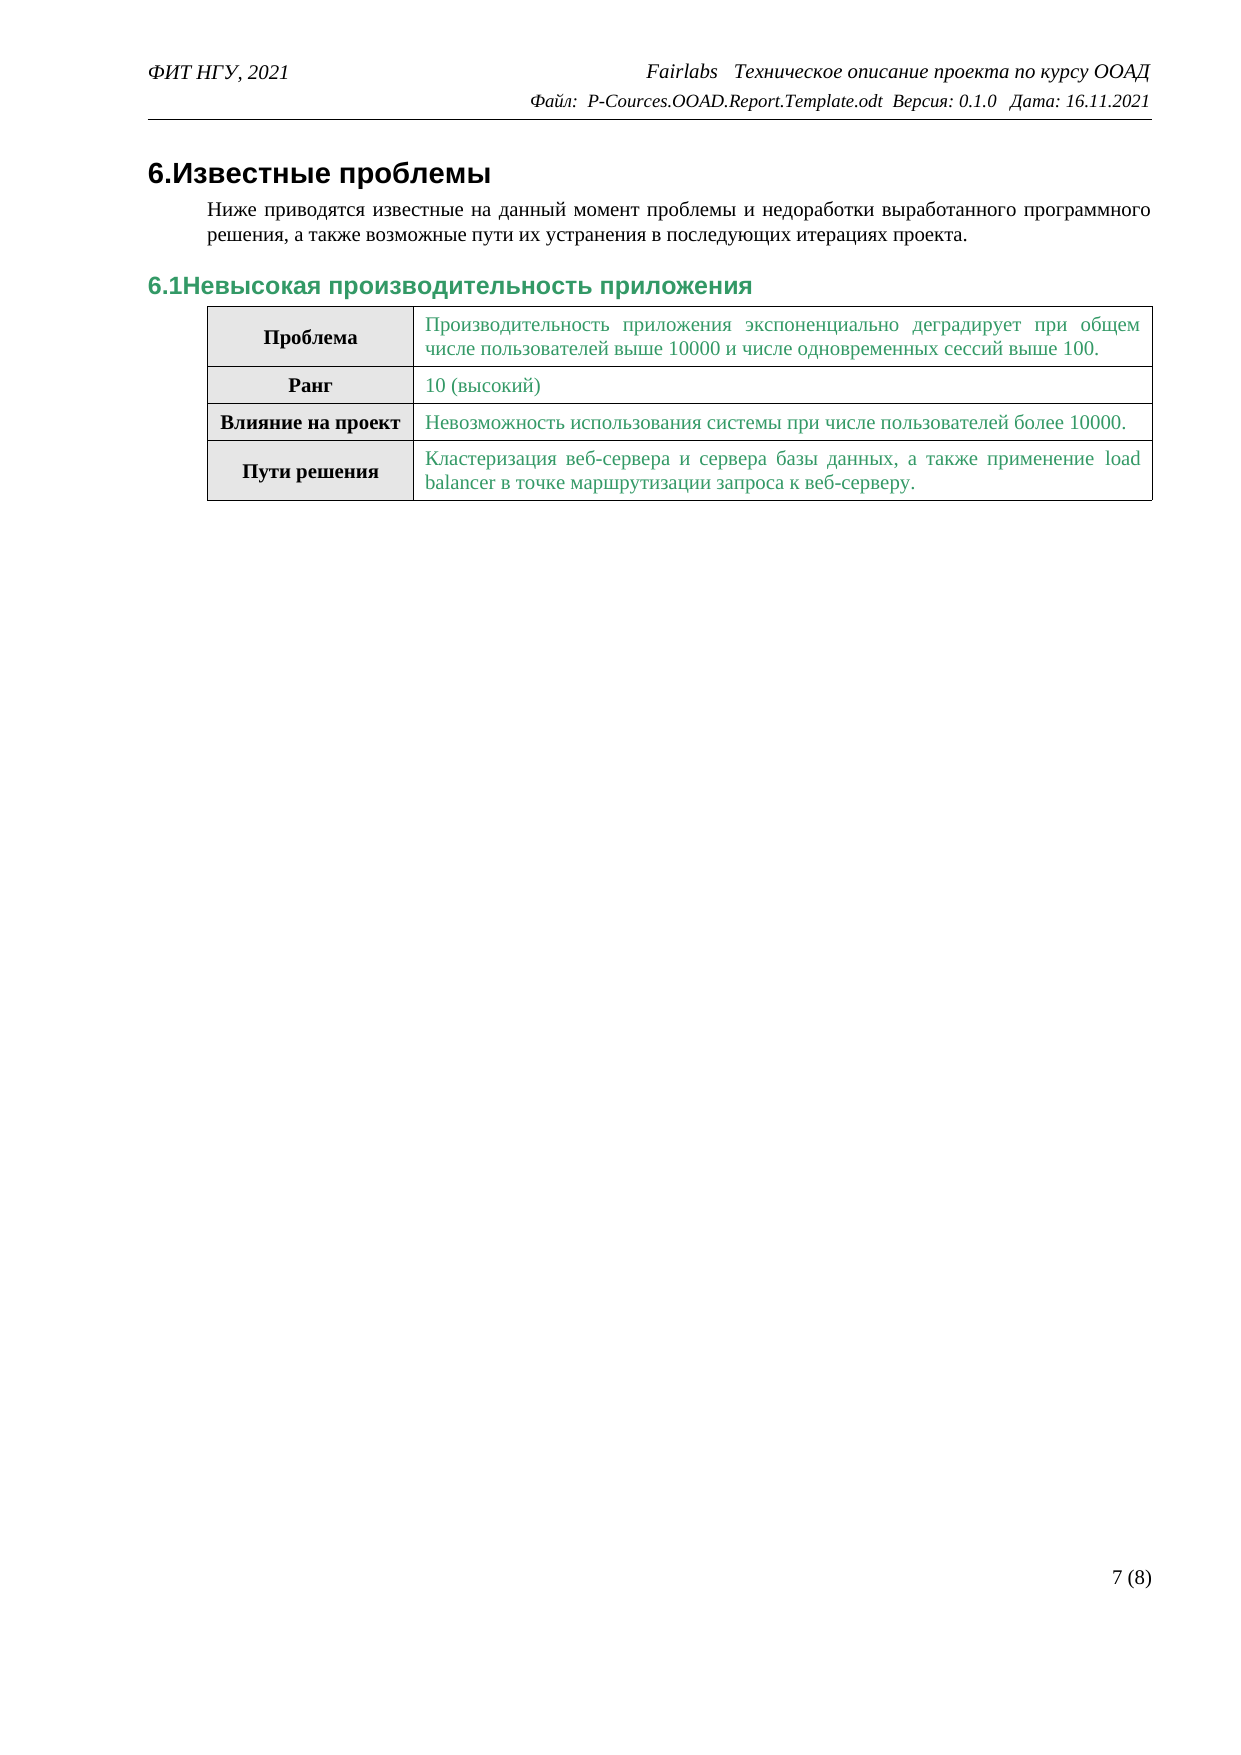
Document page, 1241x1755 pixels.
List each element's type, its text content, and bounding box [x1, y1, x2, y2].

table_cell Пути решения [208, 441, 413, 500]
subtitle Известные проблемы [148, 156, 1152, 190]
table_header Проблема [208, 307, 413, 366]
table_cell 10 (высокий) [414, 367, 1152, 403]
table_cell Кластеризация веб-сервера и сервера базы данных, а также применение load balancer в точке маршрутизации запроса к веб-серверу. [414, 441, 1152, 500]
table_cell Влияние на проект [208, 404, 413, 440]
subtitle Невысокая производительность приложения [148, 271, 1152, 300]
table_header Производительность приложения экспоненциально деградирует при общем числе пользователей выше 10000 и числе одновременных сессий выше 100. [414, 307, 1152, 366]
table_cell Ранг [208, 367, 413, 403]
table_cell Невозможность использования системы при числе пользователей более 10000. [414, 404, 1152, 440]
text Ниже приводятся известные на данный момент проблемы и недоработки выработанного программного решения, а также возможные пути их устранения в последующих итерациях проекта. [207, 196, 1152, 246]
